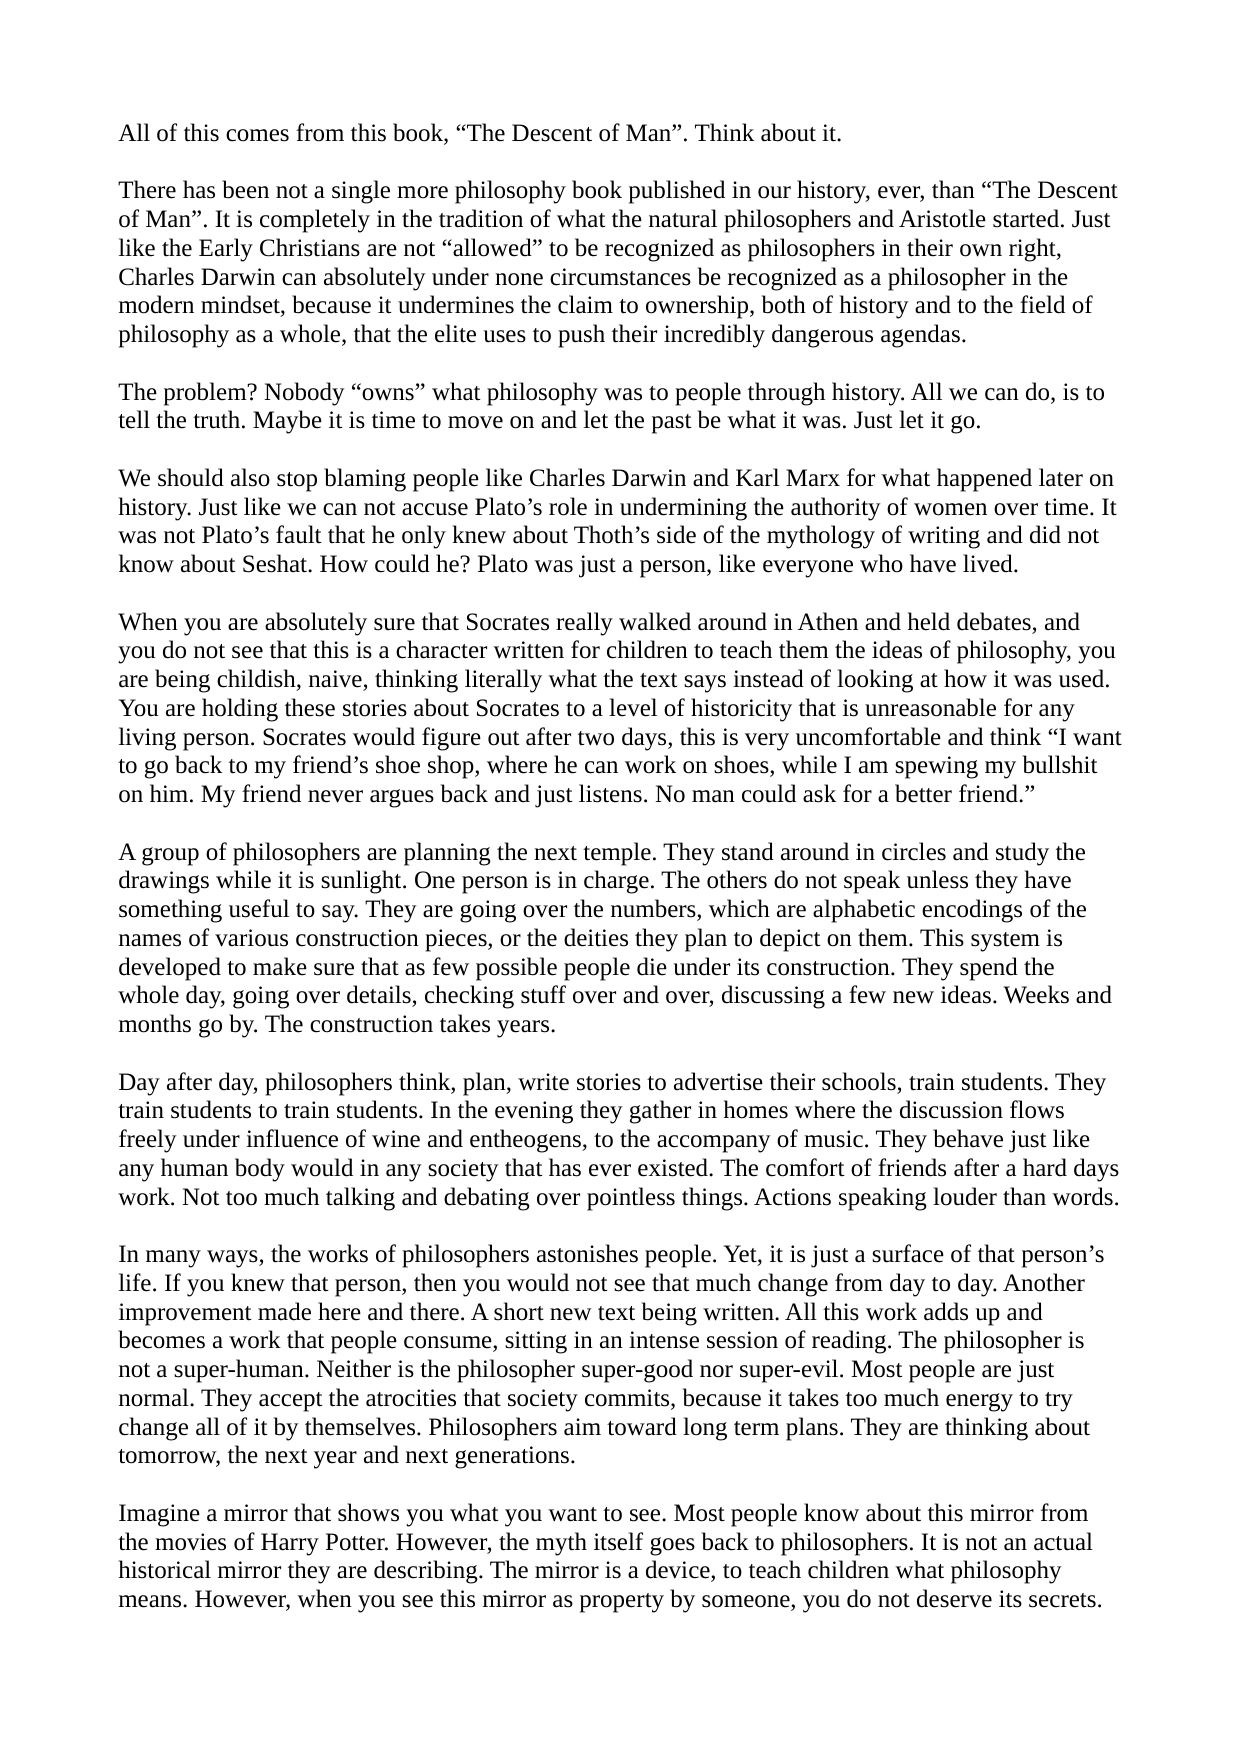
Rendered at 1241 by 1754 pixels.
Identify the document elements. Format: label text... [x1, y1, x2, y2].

text All of this comes from this book, “The Descent of Man”. Think about it. [118, 118, 1122, 147]
text There has been not a single more philosophy book published in our history, ever, than “The Descent of Man”. It is completely in the tradition of what the natural philosophers and Aristotle started. Just like the Early Christians are not “allowed” to be recognized as philosophers in their own right, Charles Darwin can absolutely under none circumstances be recognized as a philosopher in the modern mindset, because it undermines the claim to ownership, both of history and to the field of philosophy as a whole, that the elite uses to push their incredibly dangerous agendas. [118, 176, 1122, 348]
text We should also stop blaming people like Charles Darwin and Karl Marx for what happened later on history. Just like we can not accuse Plato’s role in undermining the authority of women over time. It was not Plato’s fault that he only knew about Thoth’s side of the mythology of writing and did not know about Seshat. How could he? Plato was just a person, like everyone who have lived. [118, 463, 1122, 578]
text When you are absolutely sure that Socrates really walked around in Athen and held debates, and you do not see that this is a character written for children to teach them the ideas of philosophy, you are being childish, naive, thinking literally what the text says instead of looking at how it was used. You are holding these stories about Socrates to a level of historicity that is unreasonable for any living person. Socrates would figure out after two days, this is very uncomfortable and think “I want to go back to my friend’s shoe shop, where he can work on shoes, while I am spewing my bullshit on him. My friend never argues back and just listens. No man could ask for a better friend.” [118, 607, 1122, 808]
text In many ways, the works of philosophers astonishes people. Yet, it is just a surface of that person’s life. If you knew that person, then you would not see that much change from day to day. Another improvement made here and there. A short new text being written. All this work adds up and becomes a work that people consume, sitting in an intense session of reading. The philosopher is not a super-human. Neither is the philosopher super-good nor super-evil. Most people are just normal. They accept the atrocities that society commits, because it takes too much energy to try change all of it by themselves. Philosophers aim toward long term plans. They are thinking about tomorrow, the next year and next generations. [118, 1239, 1122, 1469]
text Imagine a mirror that shows you what you want to see. Most people know about this mirror from the movies of Harry Potter. However, the myth itself goes back to philosophers. It is not an actual historical mirror they are describing. The mirror is a device, to teach children what philosophy means. However, when you see this mirror as property by someone, you do not deserve its secrets. [118, 1498, 1122, 1613]
text A group of philosophers are planning the next temple. They stand around in circles and study the drawings while it is sunlight. One person is in charge. The others do not speak unless they have something useful to say. They are going over the numbers, which are alphabetic encodings of the names of various construction pieces, or the deities they plan to depict on them. This system is developed to make sure that as few possible people die under its construction. They spend the whole day, going over details, checking stuff over and over, discussing a few new ideas. Weeks and months go by. The construction takes years. [118, 837, 1122, 1038]
text Day after day, philosophers think, plan, write stories to advertise their schools, train students. They train students to train students. In the evening they gather in homes where the discussion flows freely under influence of wine and entheogens, to the accompany of music. They behave just like any human body would in any society that has ever existed. The comfort of friends after a hard days work. Not too much talking and debating over pointless things. Actions speaking louder than words. [118, 1067, 1122, 1211]
text The problem? Nobody “owns” what philosophy was to people through history. All we can do, is to tell the truth. Maybe it is time to move on and let the past be what it was. Just let it go. [118, 377, 1122, 434]
